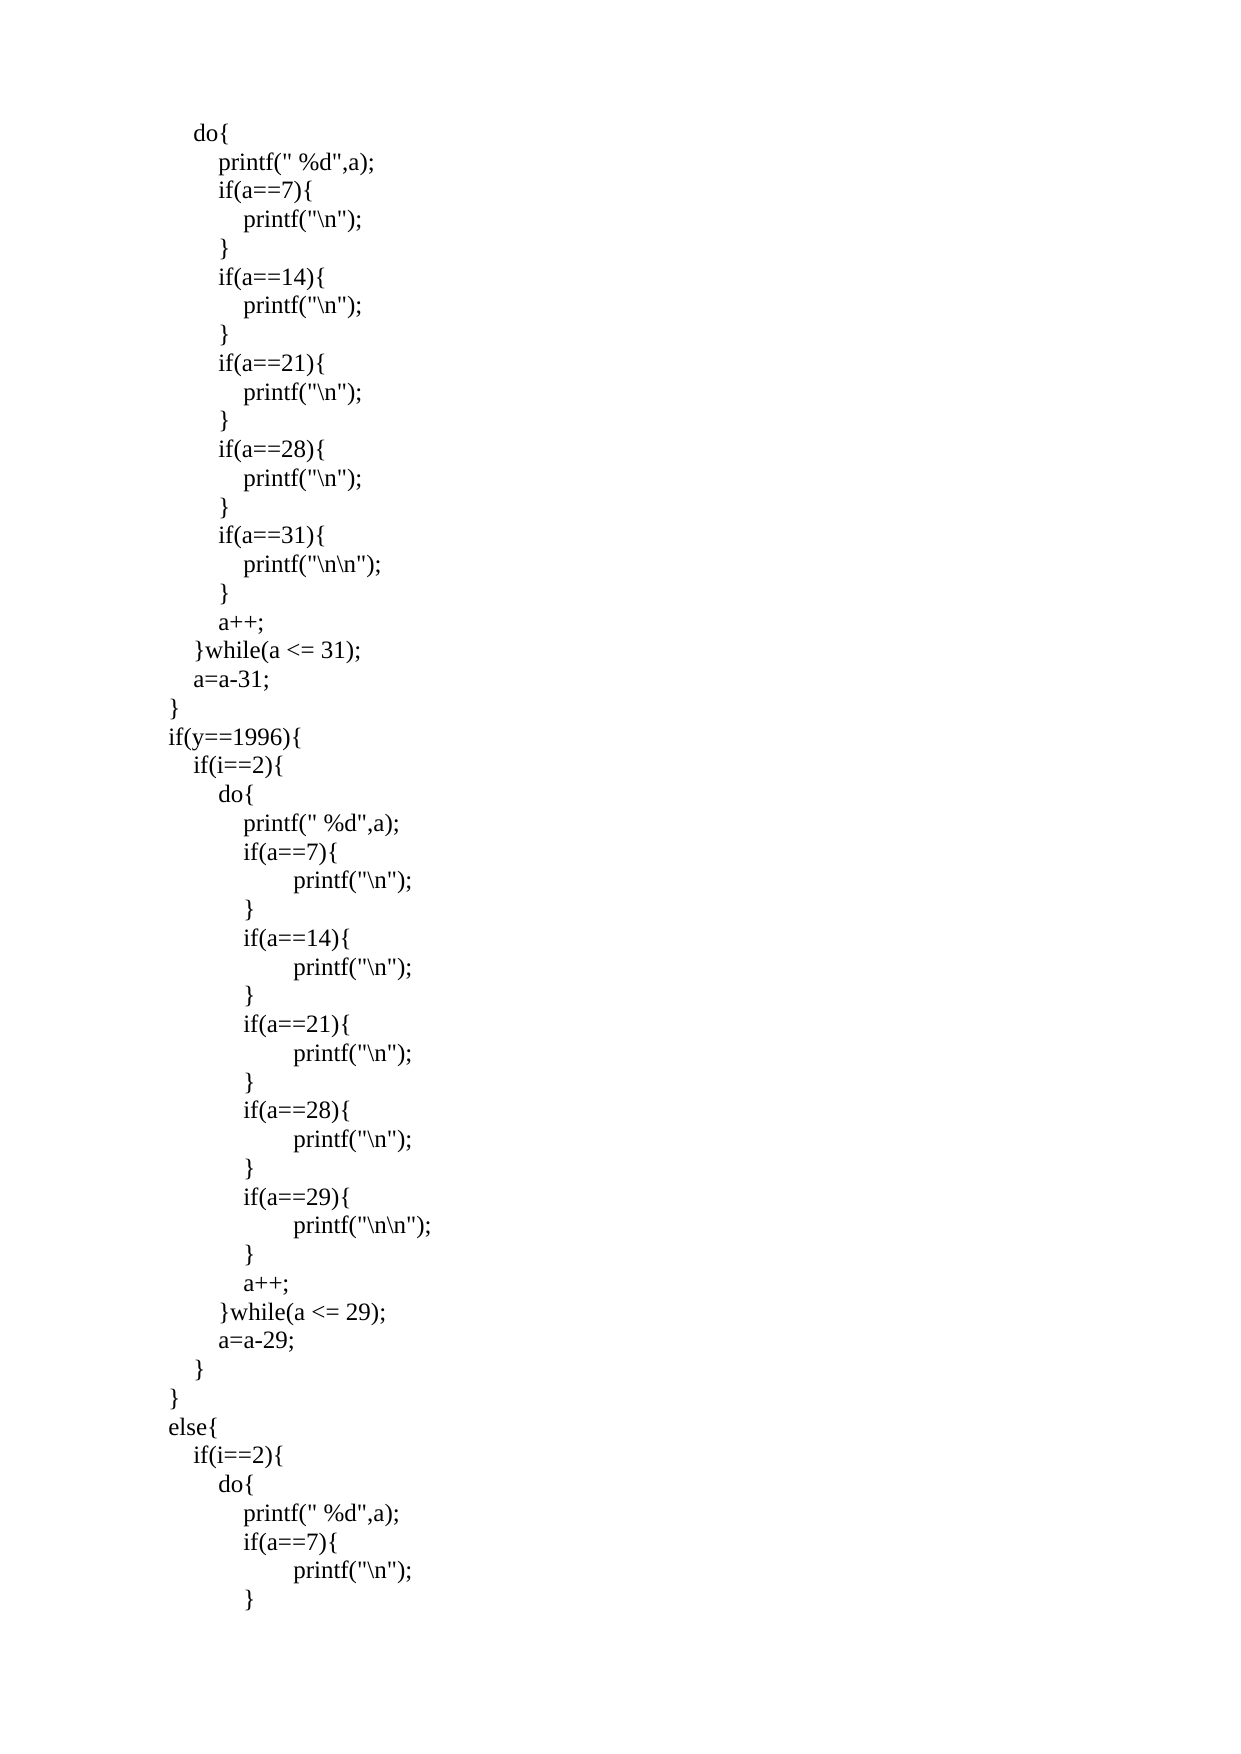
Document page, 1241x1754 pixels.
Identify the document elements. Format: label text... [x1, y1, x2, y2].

text printf("\n"); [118, 204, 1122, 233]
text } [118, 578, 1122, 607]
text } [118, 1354, 1122, 1383]
text if(a==21){ [118, 348, 1122, 377]
text } [118, 233, 1122, 262]
text } [118, 406, 1122, 434]
text if(a==7){ [118, 837, 1122, 866]
text printf("\n"); [118, 1556, 1122, 1584]
text printf("\n\n"); [118, 549, 1122, 578]
text if(a==31){ [118, 521, 1122, 549]
text if(a==7){ [118, 176, 1122, 204]
text printf("\n"); [118, 1038, 1122, 1067]
text printf(" %d",a); [118, 808, 1122, 837]
text if(a==14){ [118, 262, 1122, 291]
text do{ [118, 118, 1122, 147]
text a=a-31; [118, 664, 1122, 693]
text a++; [118, 607, 1122, 636]
text printf("\n"); [118, 377, 1122, 406]
text if(i==2){ [118, 751, 1122, 779]
text } [118, 1584, 1122, 1613]
text } [118, 894, 1122, 923]
text printf(" %d",a); [118, 147, 1122, 176]
text if(a==21){ [118, 1009, 1122, 1038]
text do{ [118, 1469, 1122, 1498]
text if(a==28){ [118, 1096, 1122, 1124]
text printf("\n"); [118, 463, 1122, 492]
text if(y==1996){ [118, 722, 1122, 751]
text } [118, 981, 1122, 1009]
text } [118, 1067, 1122, 1096]
text else{ [118, 1412, 1122, 1441]
text printf("\n"); [118, 1124, 1122, 1153]
text } [118, 1383, 1122, 1412]
text } [118, 492, 1122, 521]
text if(a==29){ [118, 1182, 1122, 1211]
text if(a==14){ [118, 923, 1122, 952]
text do{ [118, 779, 1122, 808]
text } [118, 319, 1122, 348]
text } [118, 693, 1122, 722]
text if(a==7){ [118, 1527, 1122, 1556]
text }while(a <= 31); [118, 636, 1122, 664]
text if(i==2){ [118, 1441, 1122, 1469]
text a=a-29; [118, 1326, 1122, 1354]
text printf(" %d",a); [118, 1498, 1122, 1527]
text if(a==28){ [118, 434, 1122, 463]
text printf("\n"); [118, 291, 1122, 319]
text printf("\n"); [118, 866, 1122, 894]
text } [118, 1239, 1122, 1268]
text a++; [118, 1268, 1122, 1297]
text printf("\n\n"); [118, 1211, 1122, 1239]
text printf("\n"); [118, 952, 1122, 981]
text } [118, 1153, 1122, 1182]
text }while(a <= 29); [118, 1297, 1122, 1326]
